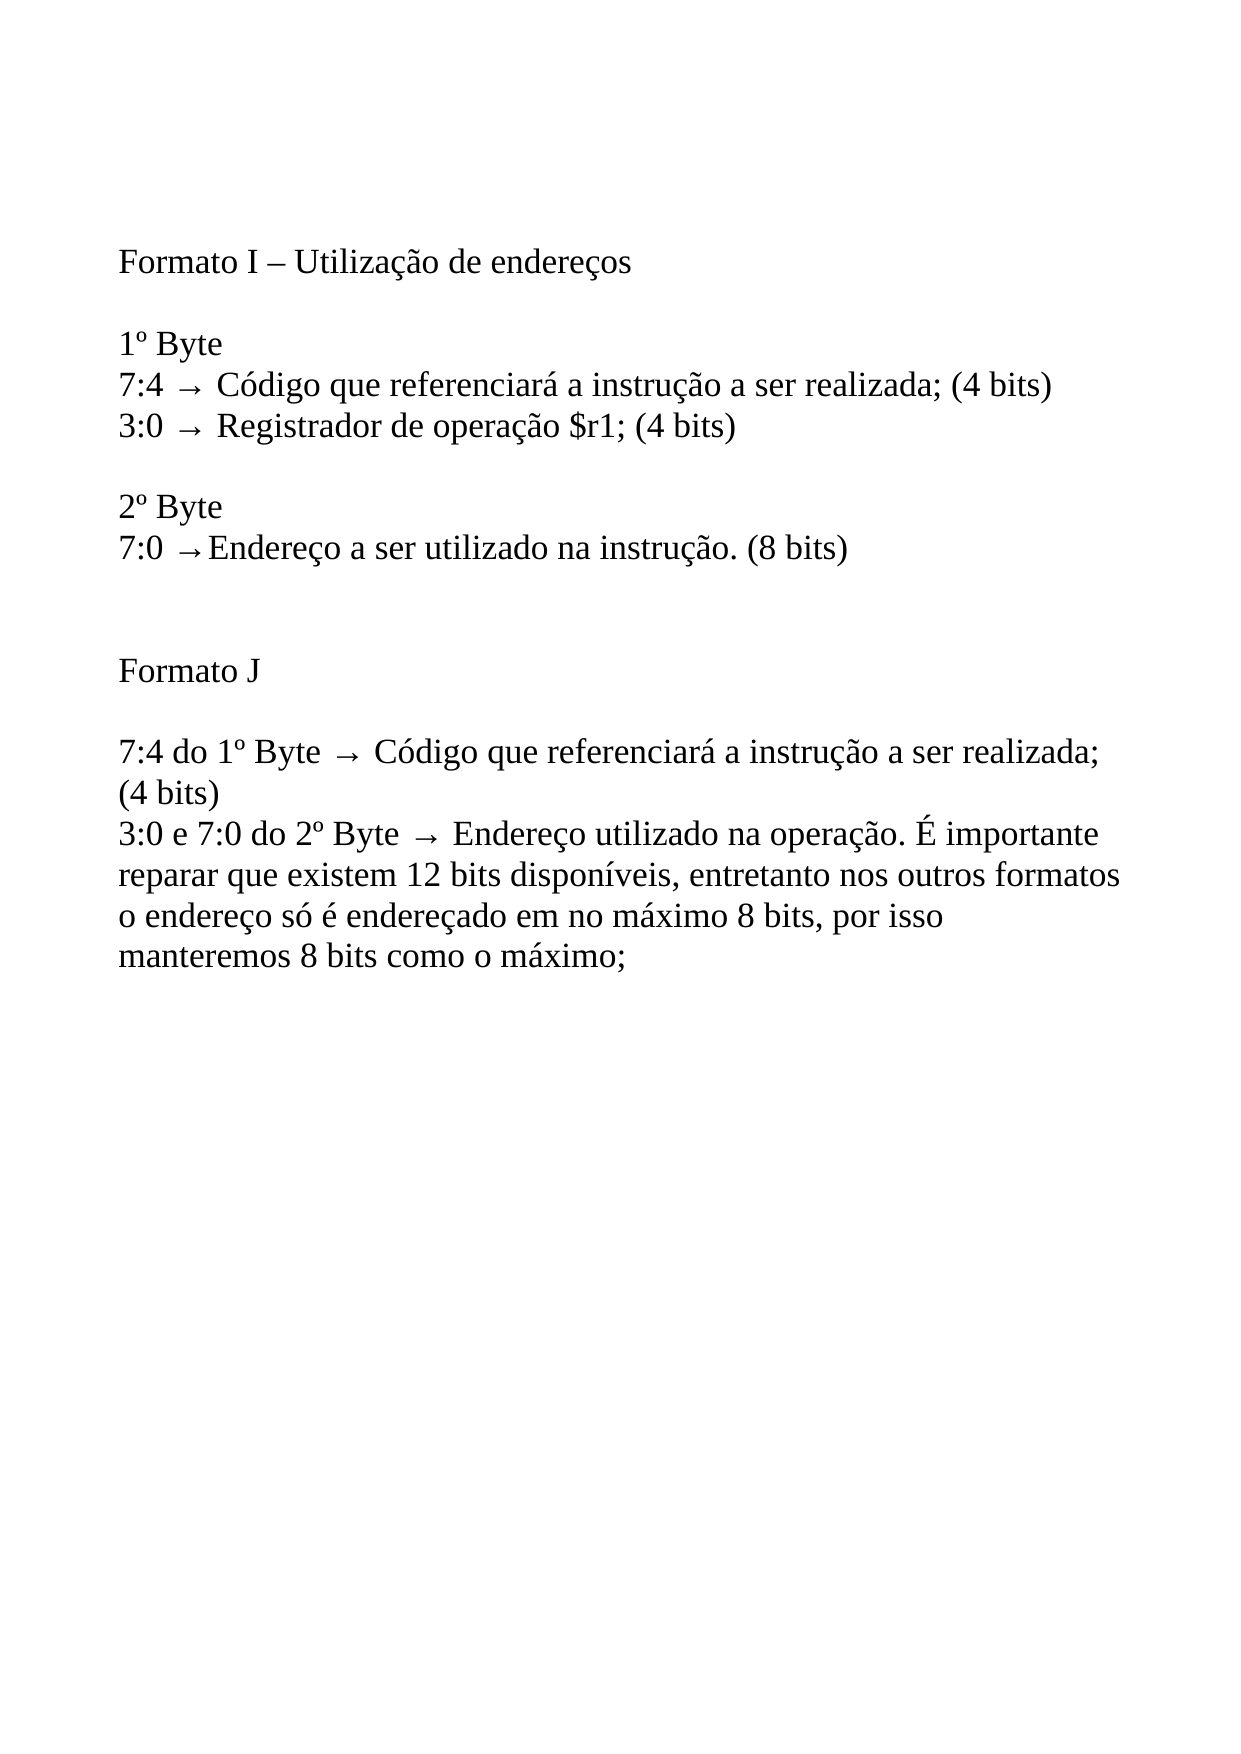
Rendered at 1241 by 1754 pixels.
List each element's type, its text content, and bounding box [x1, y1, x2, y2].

text 3:0 e 7:0 do 2º Byte → Endereço utilizado na operação. É importante reparar que existem 12 bits disponíveis, entretanto nos outros formatos o endereço só é endereçado em no máximo 8 bits, por isso manteremos 8 bits como o máximo; [118, 812, 1122, 976]
text 1º Byte [118, 322, 1122, 363]
text 7:4 → Código que referenciará a instrução a ser realizada; (4 bits) [118, 363, 1122, 404]
text Formato I – Utilização de endereços [118, 241, 1122, 281]
text 7:4 do 1º Byte → Código que referenciará a instrução a ser realizada; (4 bits) [118, 731, 1122, 812]
text 7:0 →Endereço a ser utilizado na instrução. (8 bits) [118, 526, 1122, 567]
text 3:0 → Registrador de operação $r1; (4 bits) [118, 404, 1122, 445]
text 2º Byte [118, 486, 1122, 526]
text Formato J [118, 649, 1122, 690]
